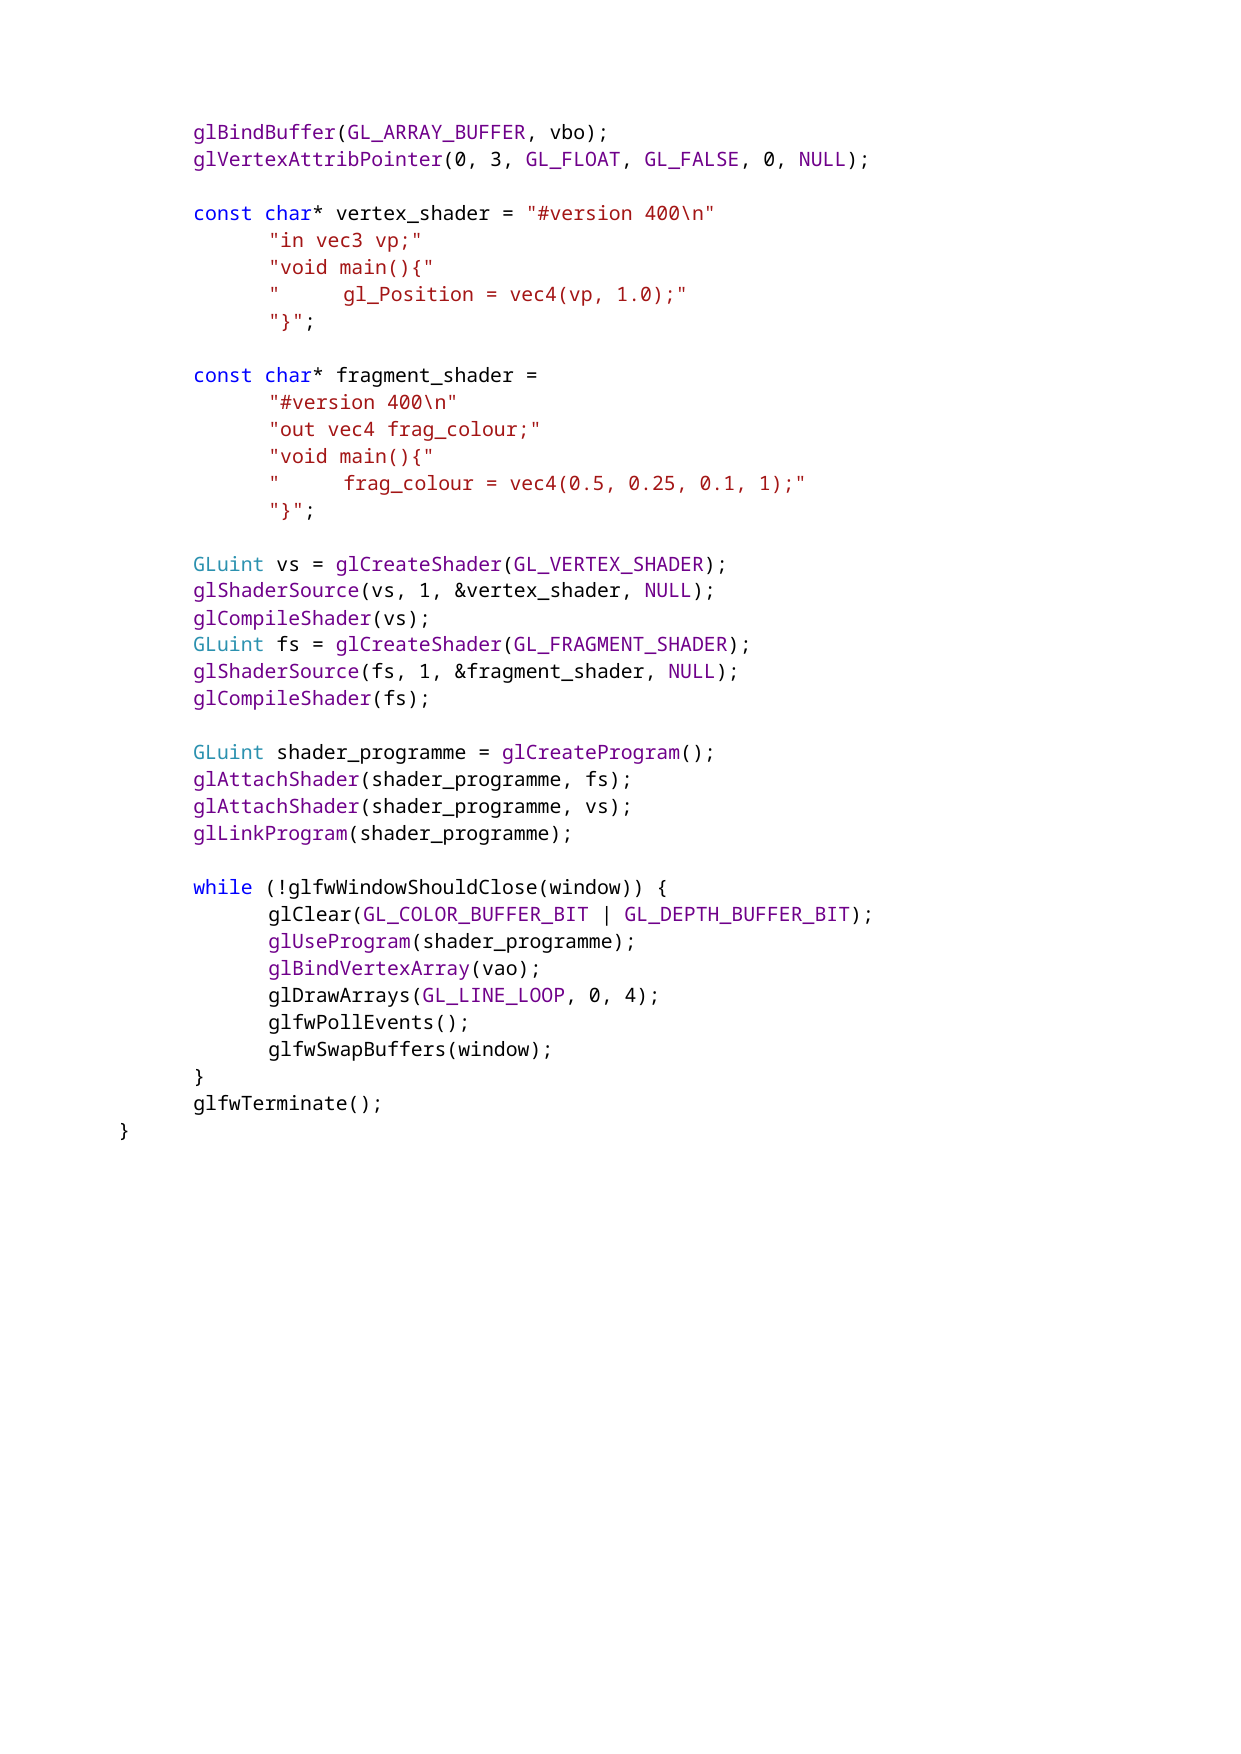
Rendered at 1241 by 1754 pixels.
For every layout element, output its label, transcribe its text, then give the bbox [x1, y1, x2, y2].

text "}"; [118, 307, 1122, 334]
text "in vec3 vp;" [118, 226, 1122, 253]
text " gl_Position = vec4(vp, 1.0);" [118, 280, 1122, 307]
text glCompileShader(vs); [118, 604, 1122, 631]
text while (!glfwWindowShouldClose(window)) { [118, 873, 1122, 901]
text GLuint vs = glCreateShader(GL_VERTEX_SHADER); [118, 550, 1122, 577]
text glAttachShader(shader_programme, fs); [118, 766, 1122, 793]
text glfwPollEvents(); [118, 1008, 1122, 1035]
text glDrawArrays(GL_LINE_LOOP, 0, 4); [118, 981, 1122, 1008]
text glUseProgram(shader_programme); [118, 927, 1122, 954]
text GLuint shader_programme = glCreateProgram(); [118, 739, 1122, 766]
text glShaderSource(vs, 1, &vertex_shader, NULL); [118, 577, 1122, 604]
text "#version 400\n" [118, 388, 1122, 415]
text const char* fragment_shader = [118, 361, 1122, 388]
text glShaderSource(fs, 1, &fragment_shader, NULL); [118, 658, 1122, 685]
text "void main(){" [118, 253, 1122, 280]
text GLuint fs = glCreateShader(GL_FRAGMENT_SHADER); [118, 631, 1122, 658]
text glAttachShader(shader_programme, vs); [118, 793, 1122, 819]
text glLinkProgram(shader_programme); [118, 819, 1122, 847]
text } [118, 1062, 1122, 1089]
text glfwSwapBuffers(window); [118, 1035, 1122, 1062]
text glVertexAttribPointer(0, 3, GL_FLOAT, GL_FALSE, 0, NULL); [118, 145, 1122, 172]
text glClear(GL_COLOR_BUFFER_BIT | GL_DEPTH_BUFFER_BIT); [118, 901, 1122, 927]
text "}"; [118, 496, 1122, 523]
text } [118, 1116, 1122, 1143]
text "out vec4 frag_colour;" [118, 415, 1122, 442]
text glCompileShader(fs); [118, 685, 1122, 712]
text const char* vertex_shader = "#version 400\n" [118, 199, 1122, 226]
text glBindVertexArray(vao); [118, 954, 1122, 981]
text glBindBuffer(GL_ARRAY_BUFFER, vbo); [118, 118, 1122, 145]
text glfwTerminate(); [118, 1089, 1122, 1116]
text " frag_colour = vec4(0.5, 0.25, 0.1, 1);" [118, 469, 1122, 496]
text "void main(){" [118, 442, 1122, 469]
